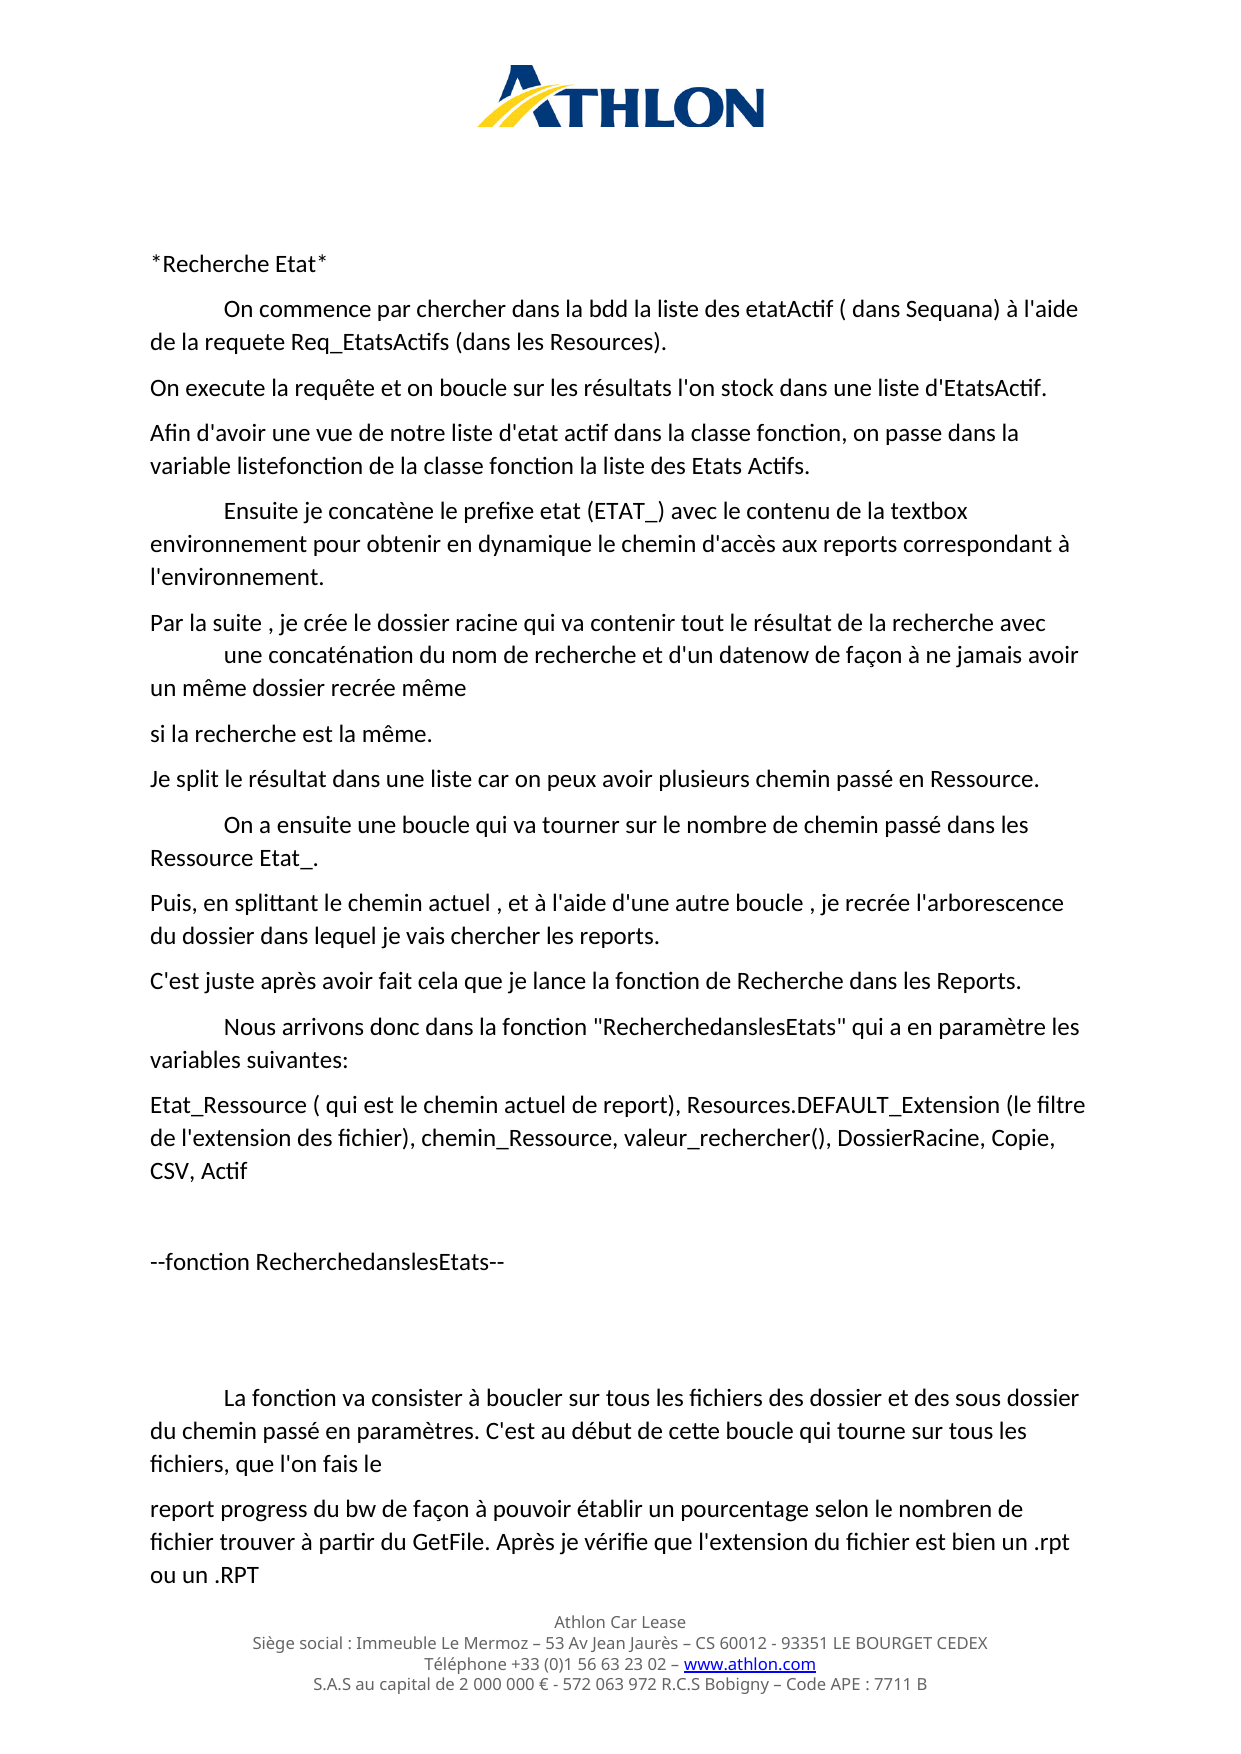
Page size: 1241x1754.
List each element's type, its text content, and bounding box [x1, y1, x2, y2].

text On a ensuite une boucle qui va tourner sur le nombre de chemin passé dans les Ressource Etat_. [150, 809, 1090, 872]
text C'est juste après avoir fait cela que je lance la fonction de Recherche dans les Reports. [150, 966, 1090, 996]
text Puis, en splittant le chemin actuel , et à l'aide d'une autre boucle , je recrée l'arborescence du dossier dans lequel je vais chercher les reports. [150, 887, 1090, 951]
text si la recherche est la même. [150, 718, 1090, 748]
text Etat_Ressource ( qui est le chemin actuel de report), Resources.DEFAULT_Extension (le filtre de l'extension des fichier), chemin_Ressource, valeur_rechercher(), DossierRacine, Copie, CSV, Actif [150, 1089, 1090, 1186]
text report progress du bw de façon à pouvoir établir un pourcentage selon le nombren de fichier trouver à partir du GetFile. Après je vérifie que l'extension du fichier est bien un .rpt ou un .RPT [150, 1493, 1090, 1590]
text Nous arrivons donc dans la fonction "RecherchedanslesEtats" qui a en paramètre les variables suivantes: [150, 1011, 1090, 1074]
text On execute la requête et on boucle sur les résultats l'on stock dans une liste d'EtatsActif. [150, 372, 1090, 402]
text Je split le résultat dans une liste car on peux avoir plusieurs chemin passé en Ressource. [150, 763, 1090, 794]
text Ensuite je concatène le prefixe etat (ETAT_) avec le contenu de la textbox environnement pour obtenir en dynamique le chemin d'accès aux reports correspondant à l'environnement. [150, 496, 1090, 592]
picture [476, 65, 764, 130]
text On commence par chercher dans la bdd la liste des etatActif ( dans Sequana) à l'aide de la requete Req_EtatsActifs (dans les Resources). [150, 293, 1090, 357]
text Par la suite , je crée le dossier racine qui va contenir tout le résultat de la recherche avec une concaténation du nom de recherche et d'un datenow de façon à ne jamais avoir un même dossier recrée même [150, 607, 1090, 703]
text --fonction RecherchedanslesEtats-- [150, 1246, 1090, 1276]
text *Recherche Etat* [150, 248, 1090, 278]
text La fonction va consister à boucler sur tous les fichiers des dossier et des sous dossier du chemin passé en paramètres. C'est au début de cette boucle qui tourne sur tous les fichiers, que l'on fais le [150, 1382, 1090, 1478]
text Afin d'avoir une vue de notre liste d'etat actif dans la classe fonction, on passe dans la variable listefonction de la classe fonction la liste des Etats Actifs. [150, 417, 1090, 481]
